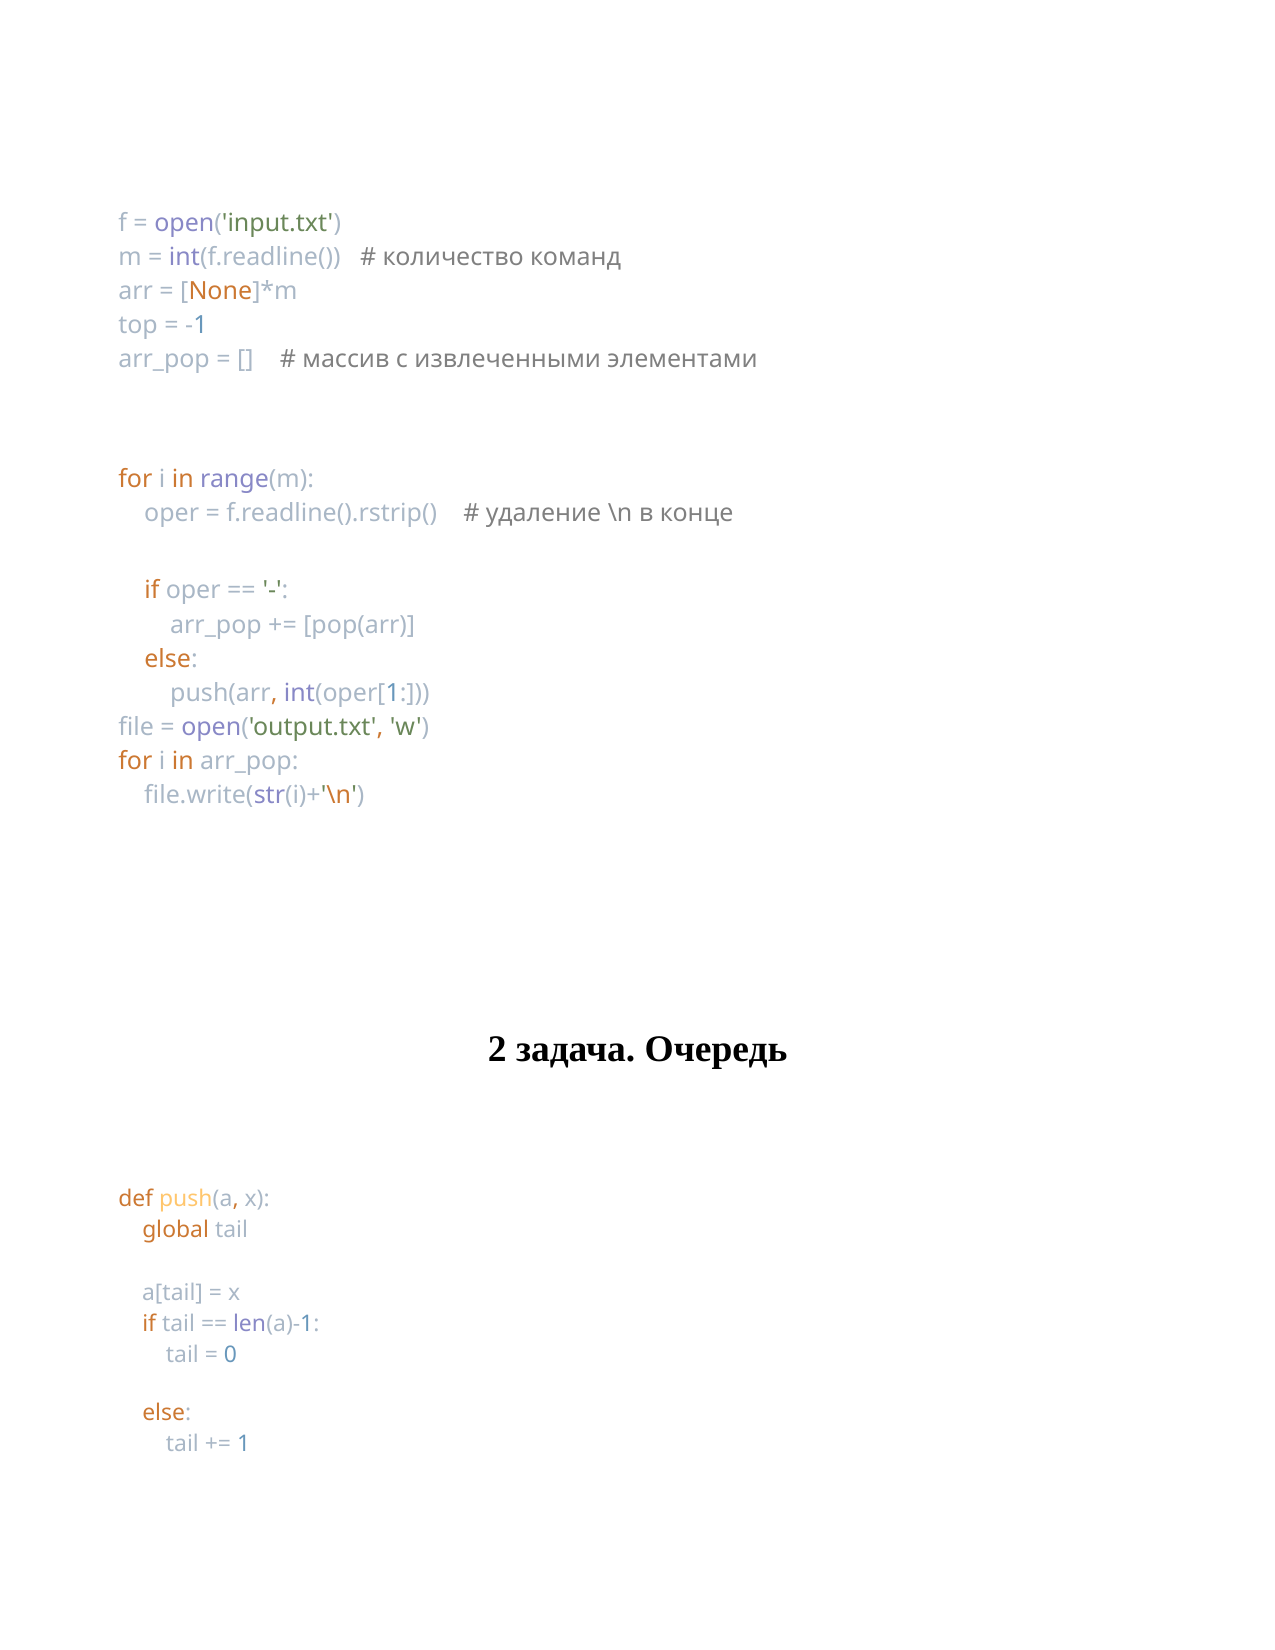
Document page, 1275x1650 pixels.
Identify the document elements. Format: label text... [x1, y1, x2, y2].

text def push(a, x): global tail a[tail] = x if tail == len(a)-1: tail = 0 else: tail += 1 [118, 1182, 1157, 1511]
text 2 задача. Очередь [118, 1026, 1157, 1069]
text f = open('input.txt') m = int(f.readline()) # количество команд arr = [None]*m top = -1 arr_pop = [] # массив с извлеченными элементами for i in range(m): oper = f.readline().rstrip() # удаление \n в конце if oper == '-': arr_pop += [pop(arr)] else: push(arr, int(oper[1:])) file = open('output.txt', 'w') for i in arr_pop: file.write(str(i)+'\n') [118, 118, 1157, 854]
